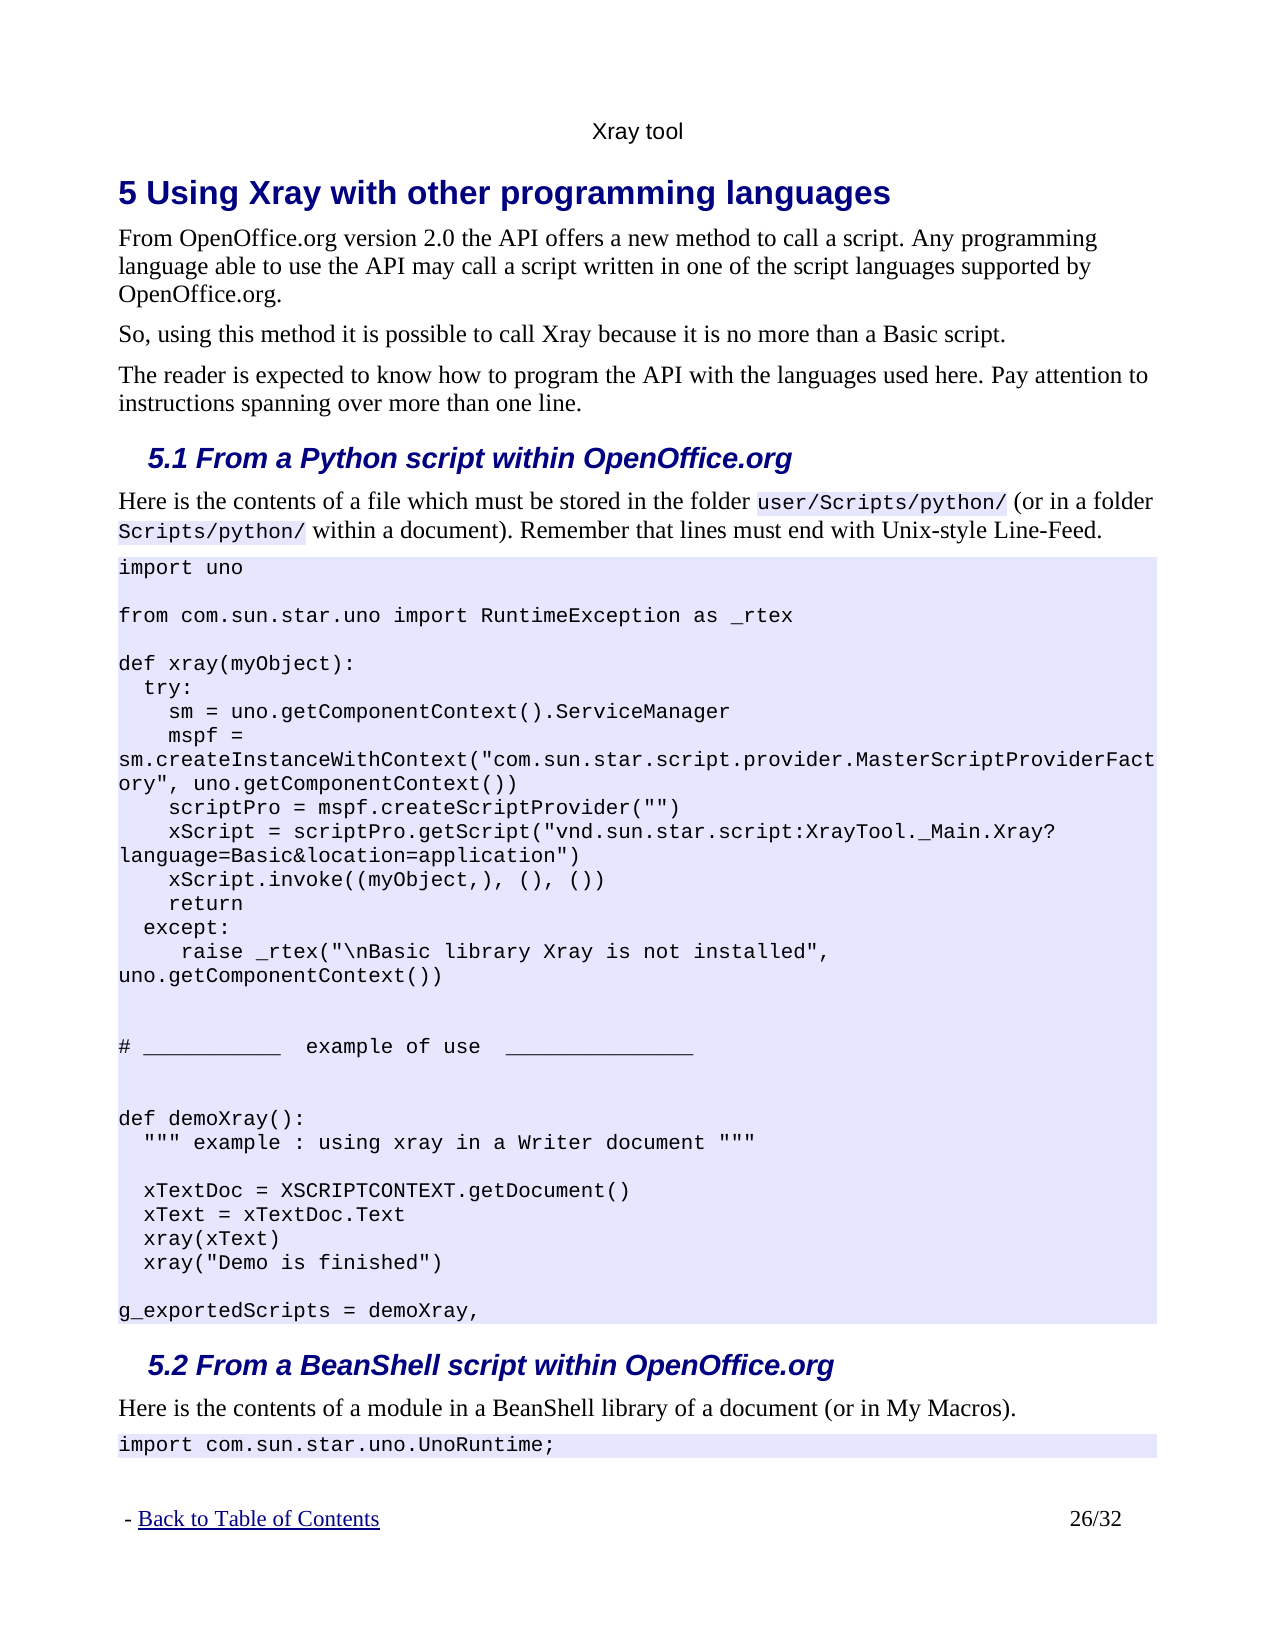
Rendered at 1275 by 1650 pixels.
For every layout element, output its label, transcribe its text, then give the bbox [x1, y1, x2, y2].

text Here is the contents of a module in a BeanShell library of a document (or in My Macros). [118, 1394, 1157, 1422]
text sm = uno.getComponentContext().ServiceManager [118, 701, 1157, 725]
text """ example : using xray in a Writer document """ [118, 1132, 1157, 1156]
text from com.sun.star.uno import RuntimeException as _rtex [118, 605, 1157, 629]
text The reader is expected to know how to program the API with the languages used here. Pay attention to instructions spanning over more than one line. [118, 361, 1157, 417]
text Here is the contents of a file which must be stored in the folder user/Scripts/python/ (or in a folder Scripts/python/ within a document). Remember that lines must end with Unix-style Line-Feed. [118, 487, 1157, 545]
text So, using this method it is possible to call Xray because it is no more than a Basic script. [118, 320, 1157, 348]
text mspf = sm.createInstanceWithContext("com.sun.star.script.provider.MasterScriptProviderFactory", uno.getComponentContext()) [118, 725, 1157, 797]
text xray(xText) [118, 1228, 1157, 1252]
text # ___________ example of use _______________ [118, 1036, 1157, 1060]
text import uno [118, 557, 1157, 581]
text xText = xTextDoc.Text [118, 1204, 1157, 1228]
text xTextDoc = XSCRIPTCONTEXT.getDocument() [118, 1180, 1157, 1204]
text scriptPro = mspf.createScriptProvider("") [118, 797, 1157, 821]
text def xray(myObject): [118, 653, 1157, 677]
text From OpenOffice.org version 2.0 the API offers a new method to call a script. Any programming language able to use the API may call a script written in one of the script languages supported by OpenOffice.org. [118, 224, 1157, 308]
subtitle Using Xray with other programming languages [118, 174, 1157, 211]
text try: [118, 677, 1157, 701]
text import com.sun.star.uno.UnoRuntime; [118, 1434, 1157, 1458]
text return [118, 893, 1157, 917]
subtitle From a Python script within OpenOffice.org [148, 442, 1157, 474]
text except: [118, 917, 1157, 941]
text xray("Demo is finished") [118, 1252, 1157, 1276]
text raise _rtex("\nBasic library Xray is not installed", uno.getComponentContext()) [118, 941, 1157, 988]
text xScript = scriptPro.getScript("vnd.sun.star.script:XrayTool._Main.Xray?language=Basic&location=application") [118, 821, 1157, 869]
subtitle From a BeanShell script within OpenOffice.org [148, 1349, 1157, 1381]
text def demoXray(): [118, 1108, 1157, 1132]
text g_exportedScripts = demoXray, [118, 1300, 1157, 1324]
text xScript.invoke((myObject,), (), ()) [118, 869, 1157, 893]
